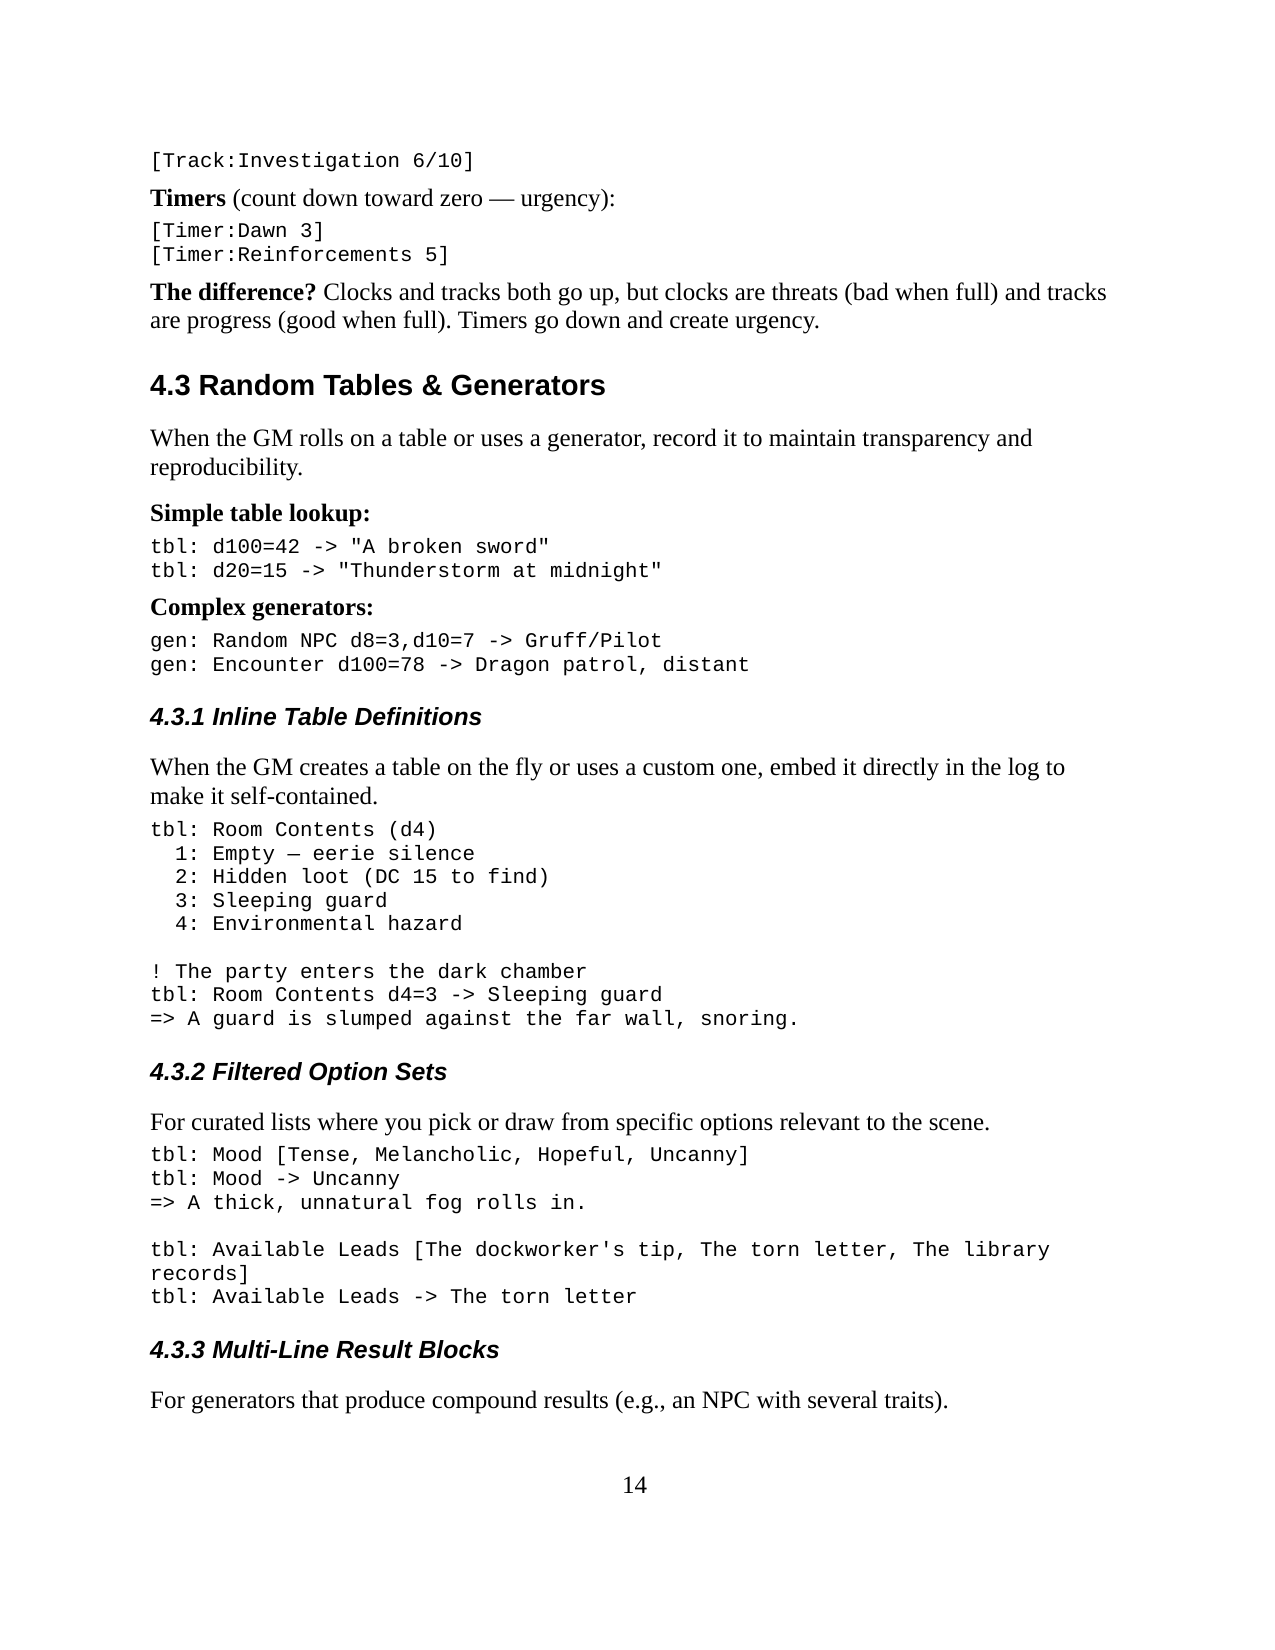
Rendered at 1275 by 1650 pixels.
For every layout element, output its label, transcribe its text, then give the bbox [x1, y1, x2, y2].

text Timers (count down toward zero — urgency): [150, 183, 1125, 211]
text tbl: Available Leads -> The torn letter [150, 1286, 1125, 1310]
subtitle 4.3 Random Tables & Generators [150, 368, 1125, 402]
text Complex generators: [150, 592, 1125, 621]
text [Track:Investigation 6/10] [150, 150, 1125, 174]
text 1: Empty — eerie silence [150, 842, 1125, 866]
text 3: Sleeping guard [150, 890, 1125, 913]
text tbl: Mood [Tense, Melancholic, Hopeful, Uncanny] [150, 1144, 1125, 1168]
text => A guard is slumped against the far wall, snoring. [150, 1008, 1125, 1032]
text When the GM rolls on a table or uses a generator, record it to maintain transparency and reproducibility. [150, 423, 1125, 481]
text tbl: Room Contents (d4) [150, 819, 1125, 842]
text [Timer:Dawn 3] [150, 220, 1125, 244]
text [Timer:Reinforcements 5] [150, 244, 1125, 268]
text gen: Encounter d100=78 -> Dragon patrol, distant [150, 654, 1125, 677]
text tbl: Room Contents d4=3 -> Sleeping guard [150, 984, 1125, 1008]
text 2: Hidden loot (DC 15 to find) [150, 866, 1125, 890]
text gen: Random NPC d8=3,d10=7 -> Gruff/Pilot [150, 630, 1125, 654]
subtitle 4.3.3 Multi-Line Result Blocks [150, 1335, 1125, 1363]
text tbl: d20=15 -> "Thunderstorm at midnight" [150, 560, 1125, 583]
text Simple table lookup: [150, 498, 1125, 527]
text For generators that produce compound results (e.g., an NPC with several traits). [150, 1385, 1125, 1414]
text tbl: Mood -> Uncanny [150, 1168, 1125, 1192]
subtitle 4.3.1 Inline Table Definitions [150, 702, 1125, 731]
text For curated lists where you pick or draw from specific options relevant to the scene. [150, 1107, 1125, 1135]
text => A thick, unnatural fog rolls in. [150, 1192, 1125, 1215]
text 4: Environmental hazard [150, 913, 1125, 937]
subtitle 4.3.2 Filtered Option Sets [150, 1057, 1125, 1085]
text When the GM creates a table on the fly or uses a custom one, embed it directly in the log to make it self-contained. [150, 752, 1125, 810]
text ! The party enters the dark chamber [150, 961, 1125, 984]
text The difference? Clocks and tracks both go up, but clocks are threats (bad when full) and tracks are progress (good when full). Timers go down and create urgency. [150, 277, 1125, 334]
text tbl: d100=42 -> "A broken sword" [150, 536, 1125, 560]
text tbl: Available Leads [The dockworker's tip, The torn letter, The library records] [150, 1239, 1125, 1286]
